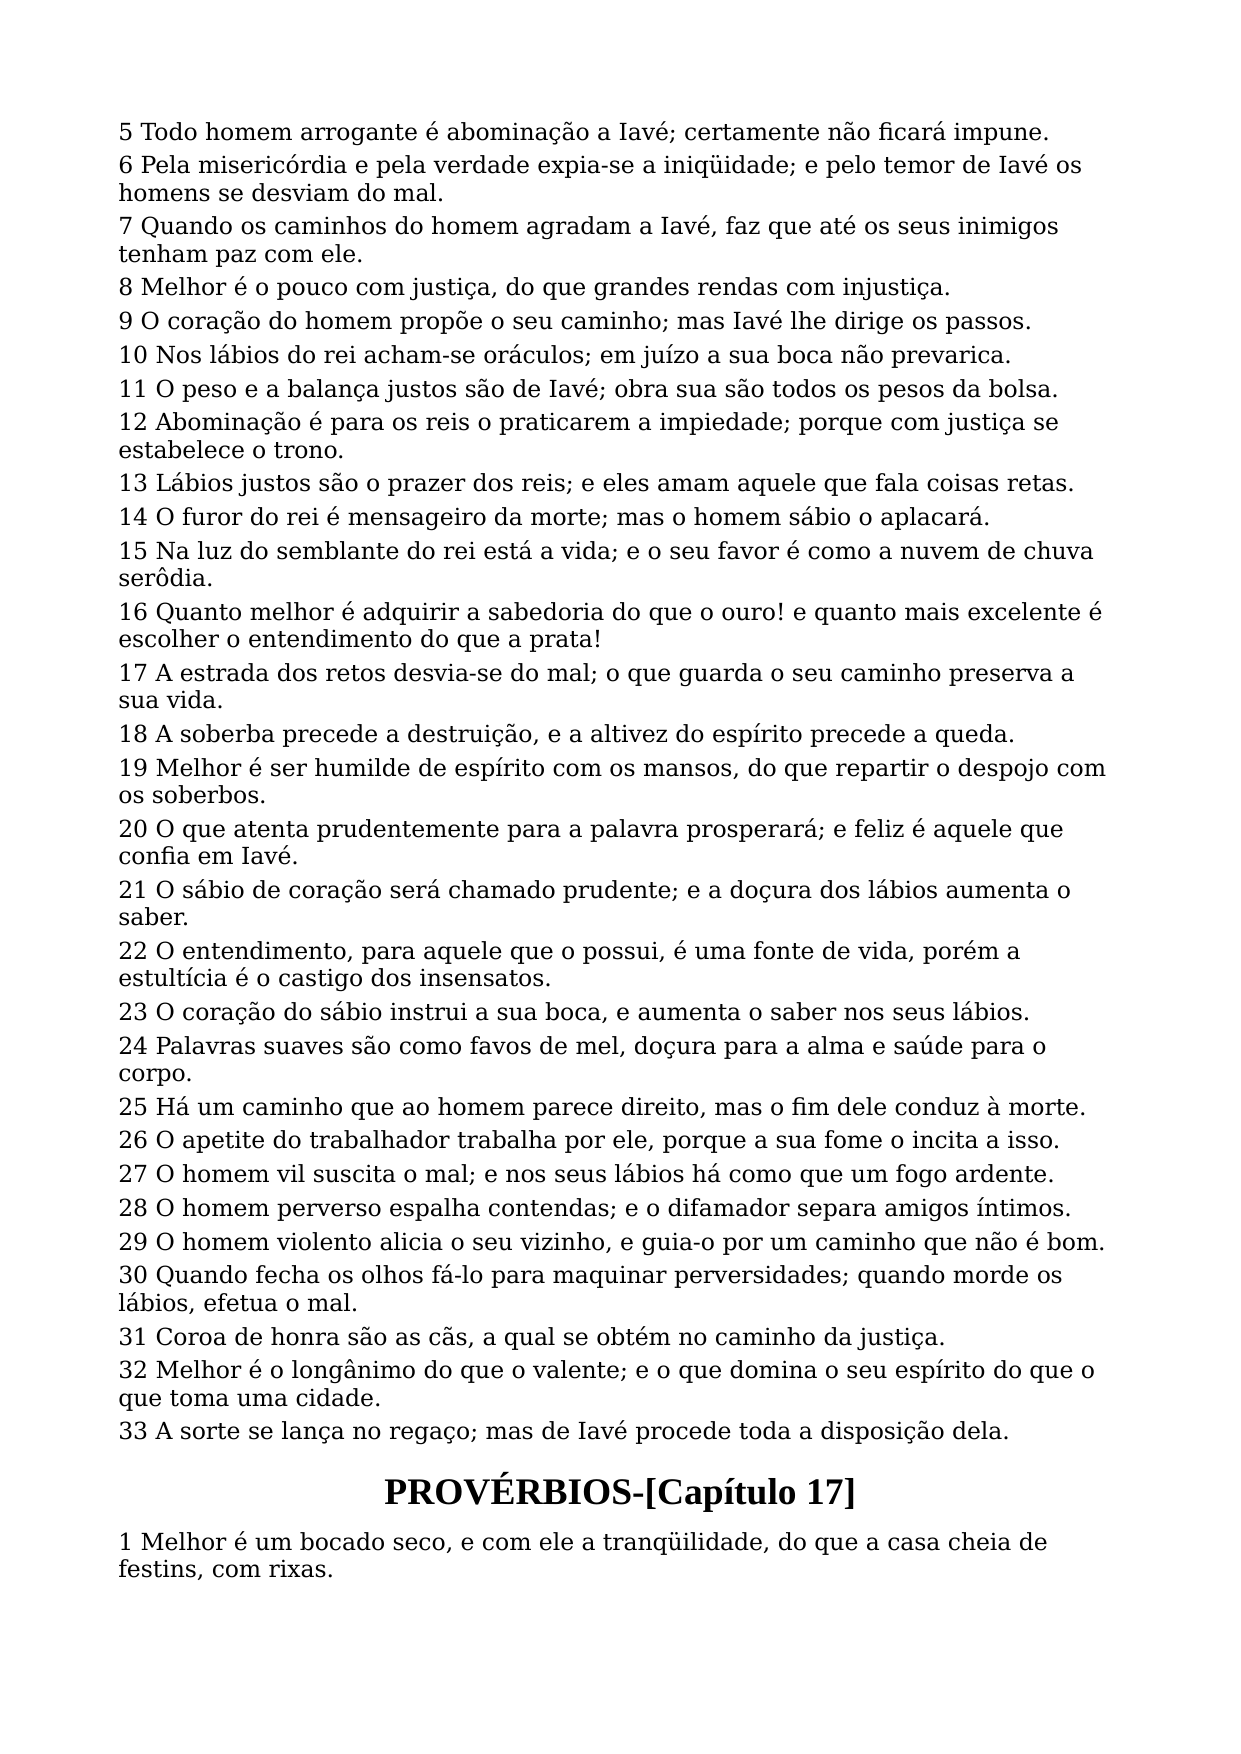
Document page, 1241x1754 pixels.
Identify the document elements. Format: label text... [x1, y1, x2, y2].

text 28 O homem perverso espalha contendas; e o difamador separa amigos íntimos. [118, 1194, 1122, 1222]
text 31 Coroa de honra são as cãs, a qual se obtém no caminho da justiça. [118, 1323, 1122, 1350]
text 10 Nos lábios do rei acham-se oráculos; em juízo a sua boca não prevarica. [118, 341, 1122, 369]
text 7 Quando os caminhos do homem agradam a Iavé, faz que até os seus inimigos tenham paz com ele. [118, 213, 1122, 267]
text 1 Melhor é um bocado seco, e com ele a tranqüilidade, do que a casa cheia de festins, com rixas. [118, 1528, 1122, 1583]
text 19 Melhor é ser humilde de espírito com os mansos, do que repartir o despojo com os soberbos. [118, 754, 1122, 809]
text 29 O homem violento alicia o seu vizinho, e guia-o por um caminho que não é bom. [118, 1228, 1122, 1256]
text 24 Palavras suaves são como favos de mel, doçura para a alma e saúde para o corpo. [118, 1032, 1122, 1087]
text 21 O sábio de coração será chamado prudente; e a doçura dos lábios aumenta o saber. [118, 876, 1122, 931]
text 27 O homem vil suscita o mal; e nos seus lábios há como que um fogo ardente. [118, 1161, 1122, 1188]
text 13 Lábios justos são o prazer dos reis; e eles amam aquele que fala coisas retas. [118, 470, 1122, 497]
text 18 A soberba precede a destruição, e a altivez do espírito precede a queda. [118, 721, 1122, 748]
text 32 Melhor é o longânimo do que o valente; e o que domina o seu espírito do que o que toma uma cidade. [118, 1357, 1122, 1411]
text 33 A sorte se lança no regaço; mas de Iavé procede toda a disposição dela. [118, 1418, 1122, 1445]
text 26 O apetite do trabalhador trabalha por ele, porque a sua fome o incita a isso. [118, 1127, 1122, 1154]
text 8 Melhor é o pouco com justiça, do que grandes rendas com injustiça. [118, 274, 1122, 301]
text 11 O peso e a balança justos são de Iavé; obra sua são todos os pesos da bolsa. [118, 375, 1122, 402]
text 14 O furor do rei é mensageiro da morte; mas o homem sábio o aplacará. [118, 504, 1122, 531]
text 25 Há um caminho que ao homem parece direito, mas o fim dele conduz à morte. [118, 1093, 1122, 1121]
text 20 O que atenta prudentemente para a palavra prosperará; e feliz é aquele que confia em Iavé. [118, 815, 1122, 870]
text 16 Quanto melhor é adquirir a sabedoria do que o ouro! e quanto mais excelente é escolher o entendimento do que a prata! [118, 598, 1122, 653]
text 9 O coração do homem propõe o seu caminho; mas Iavé lhe dirige os passos. [118, 308, 1122, 335]
text 17 A estrada dos retos desvia-se do mal; o que guarda o seu caminho preserva a sua vida. [118, 659, 1122, 714]
text 5 Todo homem arrogante é abominação a Iavé; certamente não ficará impune. [118, 118, 1122, 145]
text 12 Abominação é para os reis o praticarem a impiedade; porque com justiça se estabelece o trono. [118, 409, 1122, 463]
text 15 Na luz do semblante do rei está a vida; e o seu favor é como a nuvem de chuva serôdia. [118, 537, 1122, 592]
subtitle PROVÉRBIOS-[Capítulo 17] [118, 1469, 1122, 1512]
text 30 Quando fecha os olhos fá-lo para maquinar perversidades; quando morde os lábios, efetua o mal. [118, 1262, 1122, 1317]
text 23 O coração do sábio instrui a sua boca, e aumenta o saber nos seus lábios. [118, 998, 1122, 1026]
text 22 O entendimento, para aquele que o possui, é uma fonte de vida, porém a estultícia é o castigo dos insensatos. [118, 937, 1122, 992]
text 6 Pela misericórdia e pela verdade expia-se a iniqüidade; e pelo temor de Iavé os homens se desviam do mal. [118, 152, 1122, 206]
